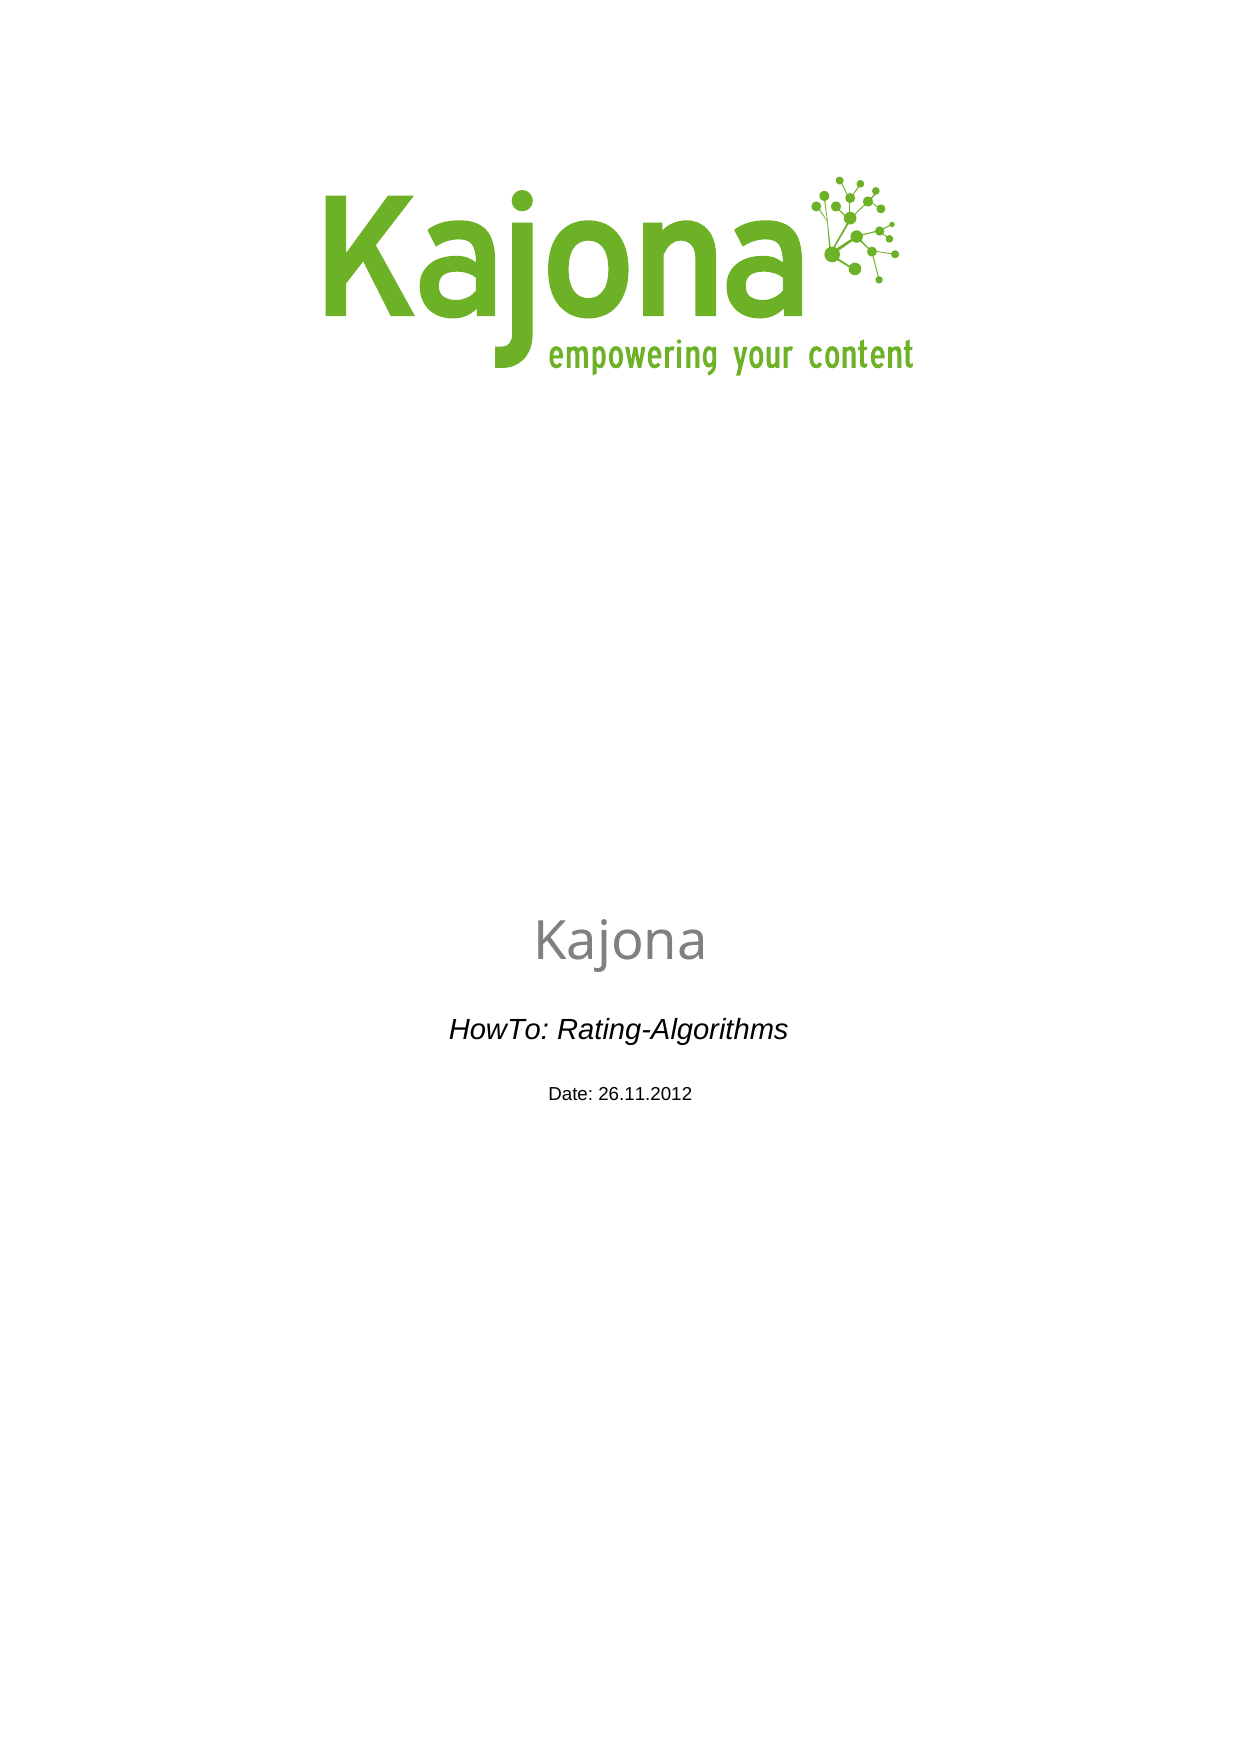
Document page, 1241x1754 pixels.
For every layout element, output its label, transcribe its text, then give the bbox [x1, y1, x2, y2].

title Kajona [118, 902, 1122, 975]
subtitle HowTo: Rating-Algorithms [118, 1013, 1122, 1045]
subtitle Date: 26.11.2012 [118, 1083, 1122, 1104]
